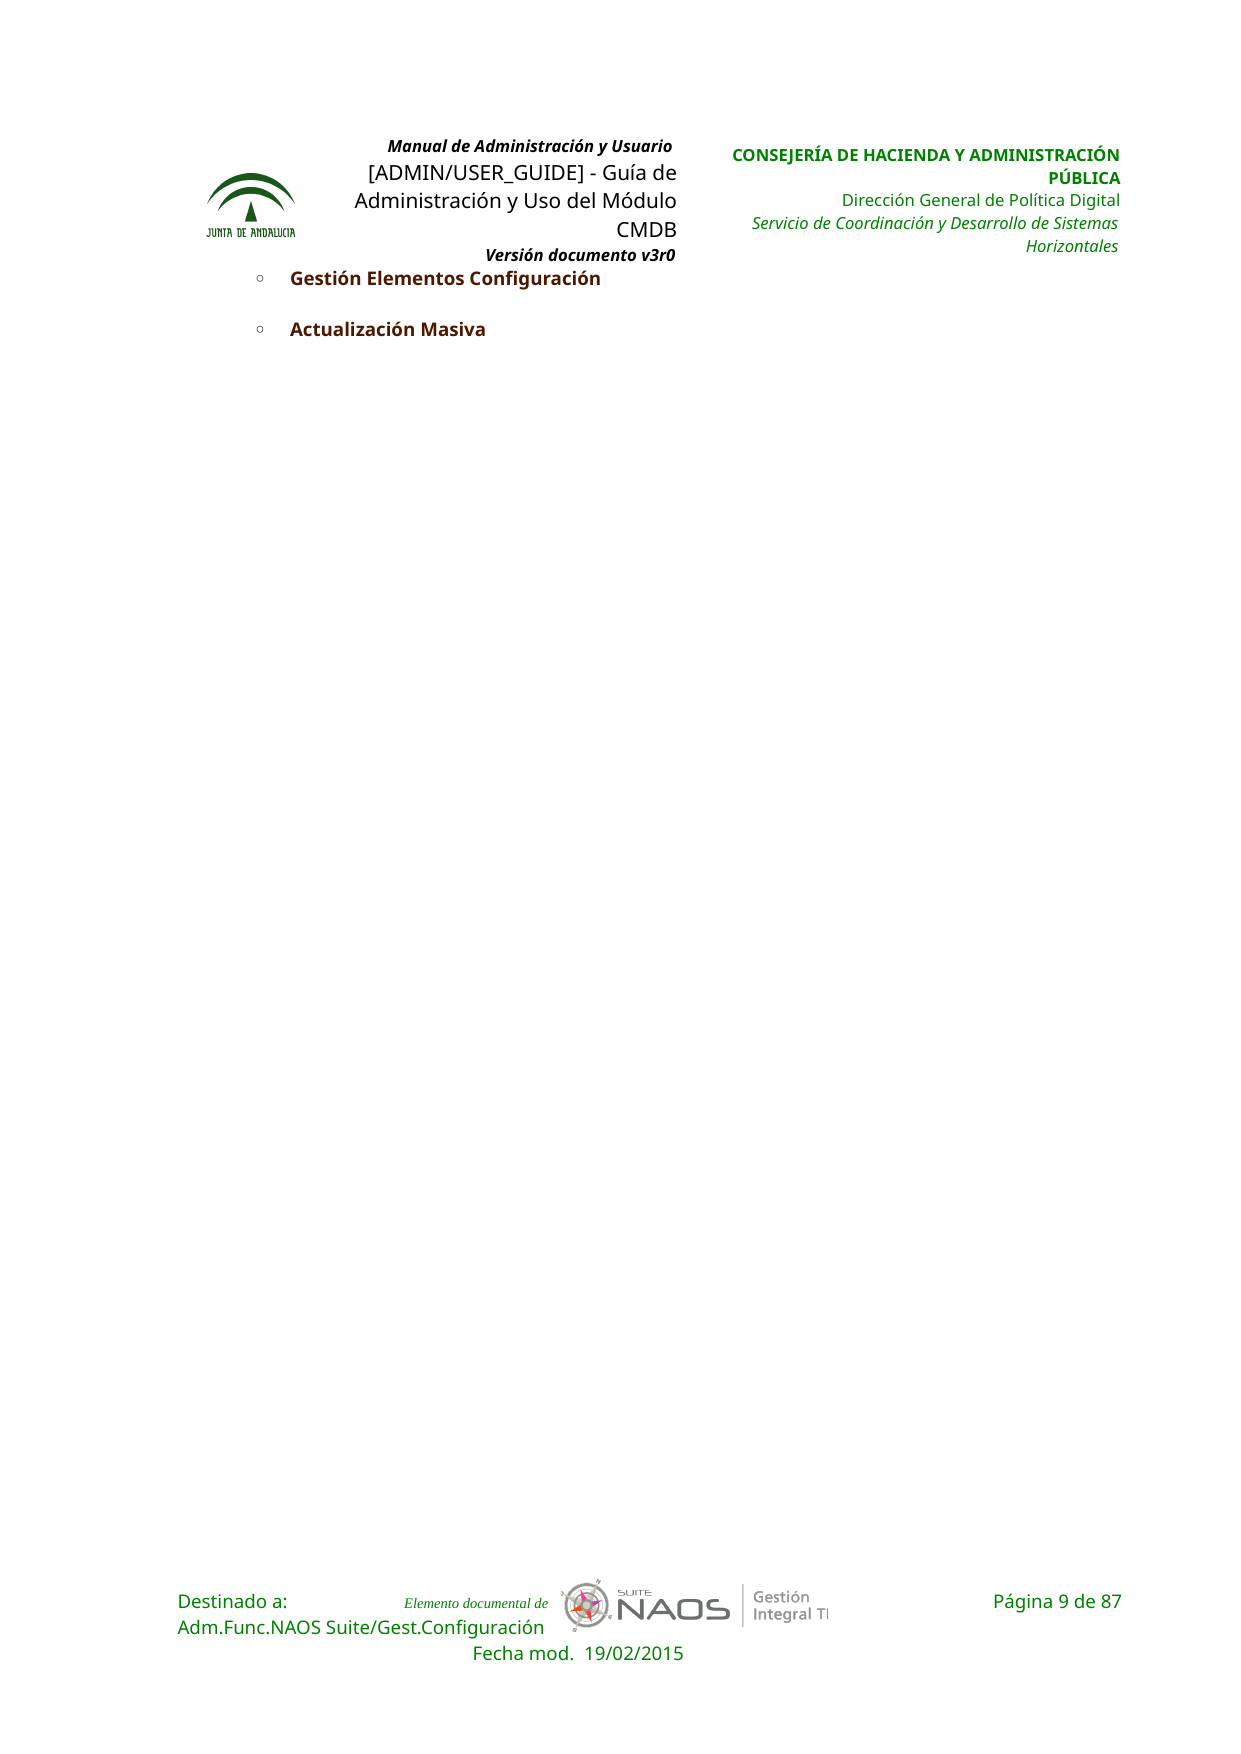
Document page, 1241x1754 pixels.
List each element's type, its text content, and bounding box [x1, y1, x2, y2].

picture [560, 1579, 829, 1632]
picture [201, 173, 298, 241]
list Actualización Masiva [252, 316, 1122, 342]
list Gestión Elementos Configuración [252, 266, 1122, 291]
